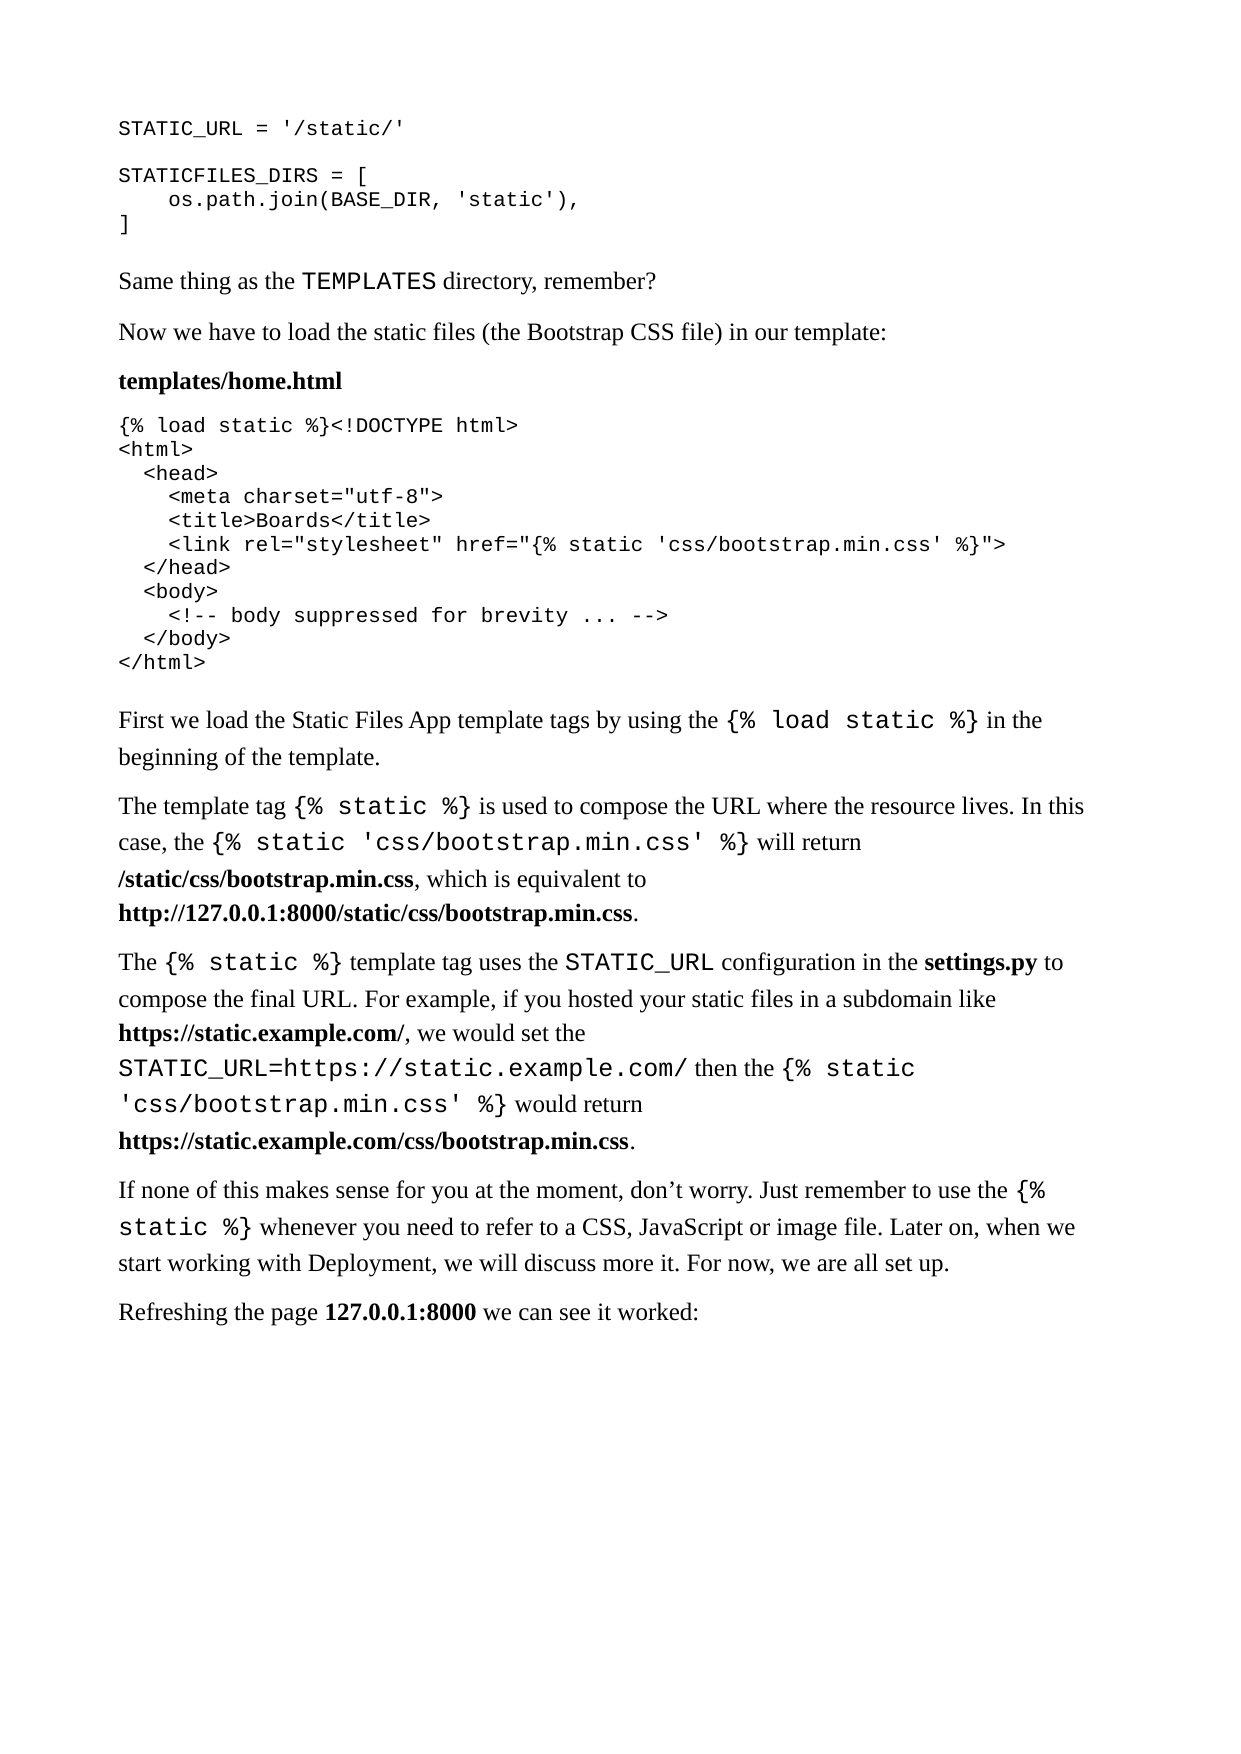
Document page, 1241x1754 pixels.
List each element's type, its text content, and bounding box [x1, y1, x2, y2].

text {% load static %}<!DOCTYPE html> [118, 416, 1122, 439]
text STATIC_URL = '/static/' [118, 118, 1122, 142]
text templates/home.html [118, 366, 1122, 395]
text Now we have to load the static files (the Bootstrap CSS file) in our template: [118, 317, 1122, 346]
text <!-- body suppressed for brevity ... --> [118, 605, 1122, 628]
text Refreshing the page 127.0.0.1:8000 we can see it worked: [118, 1297, 1122, 1326]
text </html> [118, 652, 1122, 676]
text The template tag {% static %} is used to compose the URL where the resource lives. In this case, the {% static 'css/bootstrap.min.css' %} will return /static/css/bootstrap.min.css, which is equivalent to http://127.0.0.1:8000/static/css/bootstrap.min.css. [118, 791, 1122, 927]
text If none of this makes sense for you at the moment, don’t worry. Just remember to use the {% static %} whenever you need to refer to a CSS, JavaScript or image file. Later on, when we start working with Deployment, we will discuss more it. For now, we are all set up. [118, 1175, 1122, 1277]
text os.path.join(BASE_DIR, 'static'), [118, 189, 1122, 213]
text Same thing as the TEMPLATES directory, remember? [118, 266, 1122, 297]
text The {% static %} template tag uses the STATIC_URL configuration in the settings.py to compose the final URL. For example, if you hosted your static files in a subdomain like https://static.example.com/, we would set the STATIC_URL=https://static.example.com/ then the {% static 'css/bootstrap.min.css' %} would return https://static.example.com/css/bootstrap.min.css. [118, 947, 1122, 1155]
text <body> [118, 581, 1122, 605]
text </head> [118, 557, 1122, 581]
text <title>Boards</title> [118, 510, 1122, 534]
text <html> [118, 439, 1122, 463]
text <meta charset="utf-8"> [118, 486, 1122, 510]
text <head> [118, 463, 1122, 486]
text First we load the Static Files App template tags by using the {% load static %} in the beginning of the template. [118, 705, 1122, 770]
text STATICFILES_DIRS = [ [118, 165, 1122, 189]
text ] [118, 213, 1122, 236]
text </body> [118, 628, 1122, 652]
text <link rel="stylesheet" href="{% static 'css/bootstrap.min.css' %}"> [118, 534, 1122, 557]
